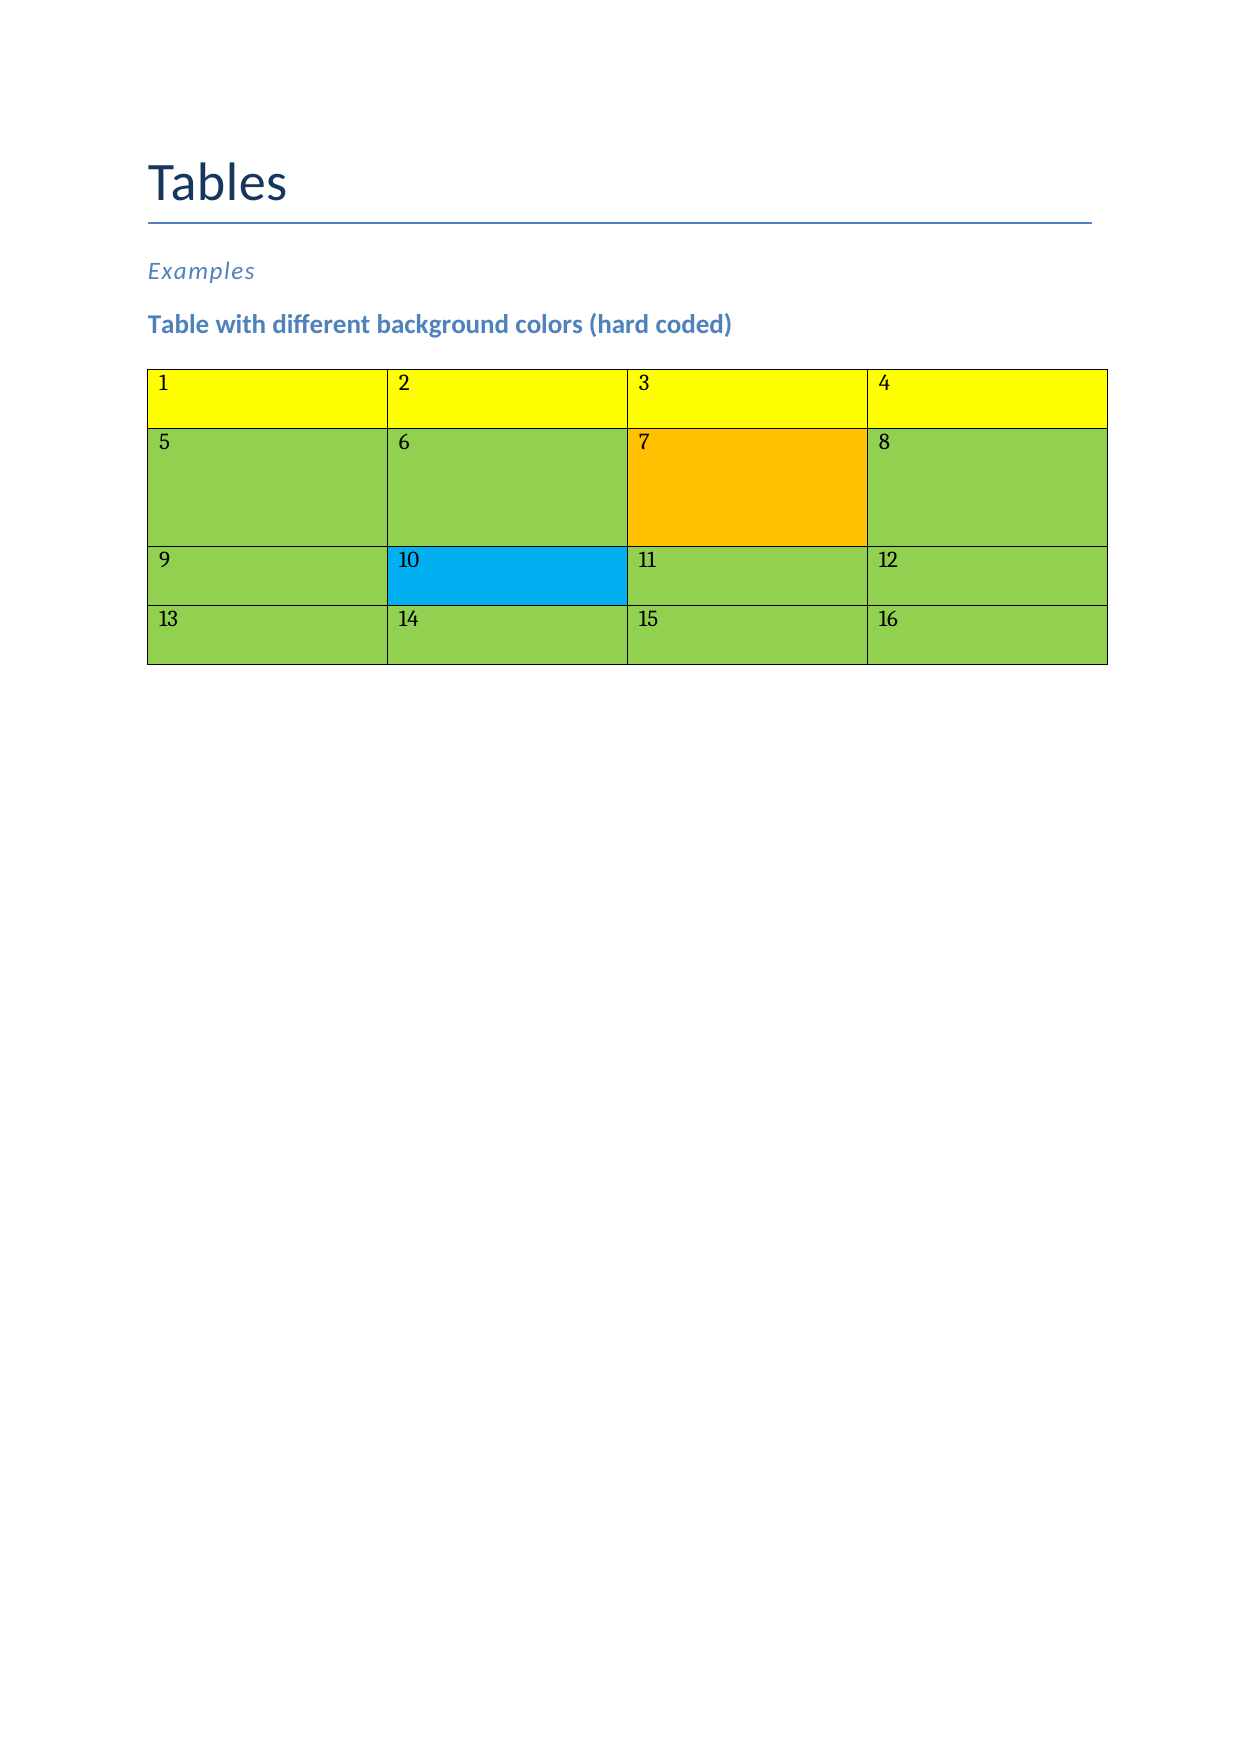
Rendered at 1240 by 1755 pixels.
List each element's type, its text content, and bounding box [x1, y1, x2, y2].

text Examples [148, 255, 1092, 286]
table_cell 16 [868, 606, 1107, 664]
table_cell 14 [388, 606, 627, 664]
table_header 1 [148, 370, 387, 428]
table_cell 5 [148, 429, 387, 546]
table_cell 15 [628, 606, 867, 664]
table_cell 6 [388, 429, 627, 546]
table_cell 10 [388, 547, 627, 605]
table_cell 12 [868, 547, 1107, 605]
table_header 3 [628, 370, 867, 428]
table_cell 13 [148, 606, 387, 664]
table_cell 7 [628, 429, 867, 546]
text Tables [148, 148, 1092, 222]
table_cell 11 [628, 547, 867, 605]
table_header 2 [388, 370, 627, 428]
table_cell 9 [148, 547, 387, 605]
table_header 4 [868, 370, 1107, 428]
subtitle Table with different background colors (hard coded) [148, 307, 1092, 340]
table_cell 8 [868, 429, 1107, 546]
